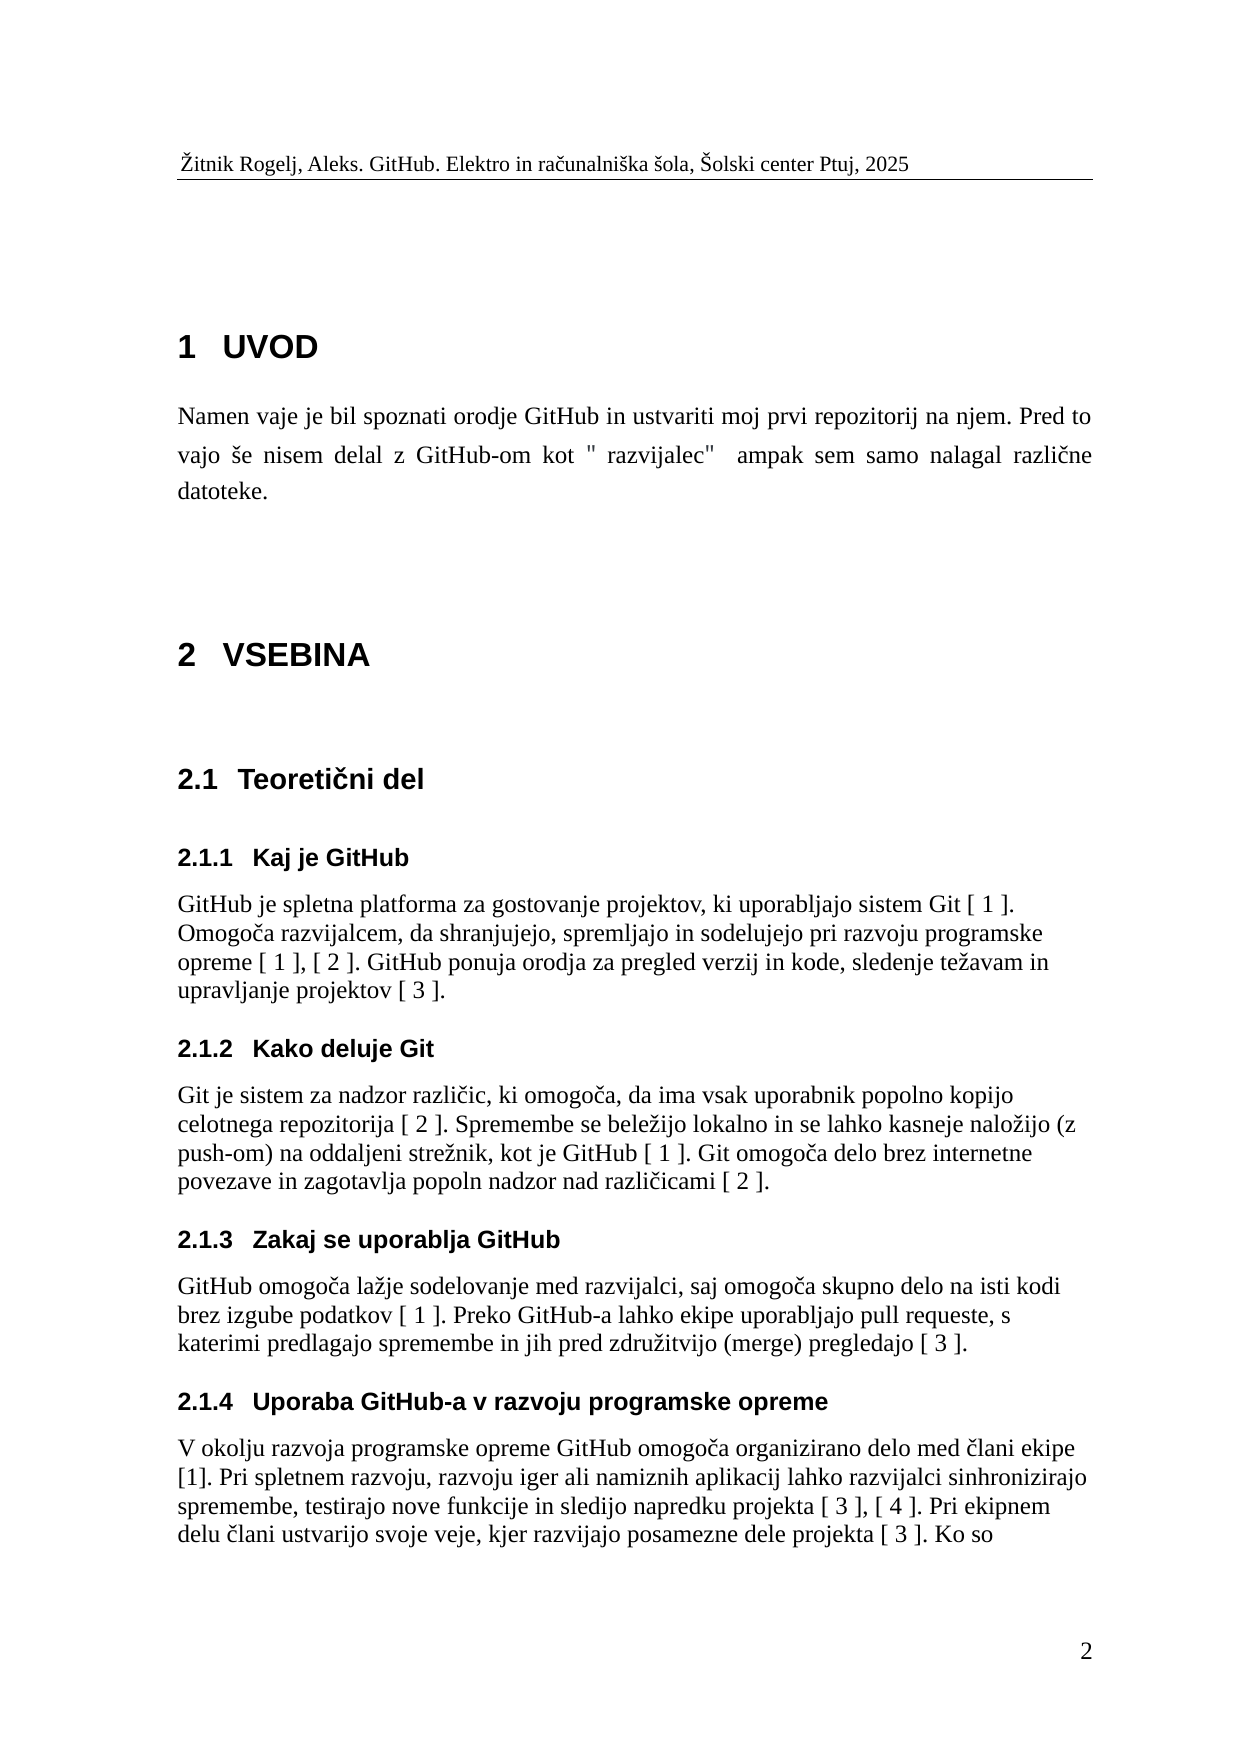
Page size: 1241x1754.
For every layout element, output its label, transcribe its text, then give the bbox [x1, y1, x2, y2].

subtitle Kako deluje Git [177, 1034, 1093, 1062]
subtitle Uvod [177, 327, 1093, 366]
subtitle Kaj je GitHub [177, 843, 1093, 871]
text V okolju razvoja programske opreme GitHub omogoča organizirano delo med člani ekipe [1]. Pri spletnem razvoju, razvoju iger ali namiznih aplikacij lahko razvijalci sinhronizirajo spremembe, testirajo nove funkcije in sledijo napredku projekta [ 3 ], [ 4 ]. Pri ekipnem delu člani ustvarijo svoje veje, kjer razvijajo posamezne dele projekta [ 3 ]. Ko so [177, 1433, 1093, 1548]
text GitHub je spletna platforma za gostovanje projektov, ki uporabljajo sistem Git [ 1 ]. Omogoča razvijalcem, da shranjujejo, spremljajo in sodelujejo pri razvoju programske opreme [ 1 ], [ 2 ]. GitHub ponuja orodja za pregled verzij in kode, sledenje težavam in upravljanje projektov [ 3 ]. [177, 889, 1093, 1004]
subtitle Uporaba GitHub-a v razvoju programske opreme [177, 1387, 1093, 1416]
text GitHub omogoča lažje sodelovanje med razvijalci, saj omogoča skupno delo na isti kodi brez izgube podatkov [ 1 ]. Preko GitHub-a lahko ekipe uporabljajo pull requeste, s katerimi predlagajo spremembe in jih pred združitvijo (merge) pregledajo [ 3 ]. [177, 1271, 1093, 1357]
subtitle Vsebina [177, 635, 1093, 673]
subtitle Zakaj se uporablja GitHub [177, 1224, 1093, 1253]
text Git je sistem za nadzor različic, ki omogoča, da ima vsak uporabnik popolno kopijo celotnega repozitorija [ 2 ]. Spremembe se beležijo lokalno in se lahko kasneje naložijo (z push-om) na oddaljeni strežnik, kot je GitHub [ 1 ]. Git omogoča delo brez internetne povezave in zagotavlja popoln nadzor nad različicami [ 2 ]. [177, 1080, 1093, 1195]
text Namen vaje je bil spoznati orodje GitHub in ustvariti moj prvi repozitorij na njem. Pred to vajo še nisem delal z GitHub-om kot " razvijalec" ampak sem samo nalagal različne datoteke. [177, 401, 1093, 505]
subtitle Teoretični del [177, 762, 1093, 796]
